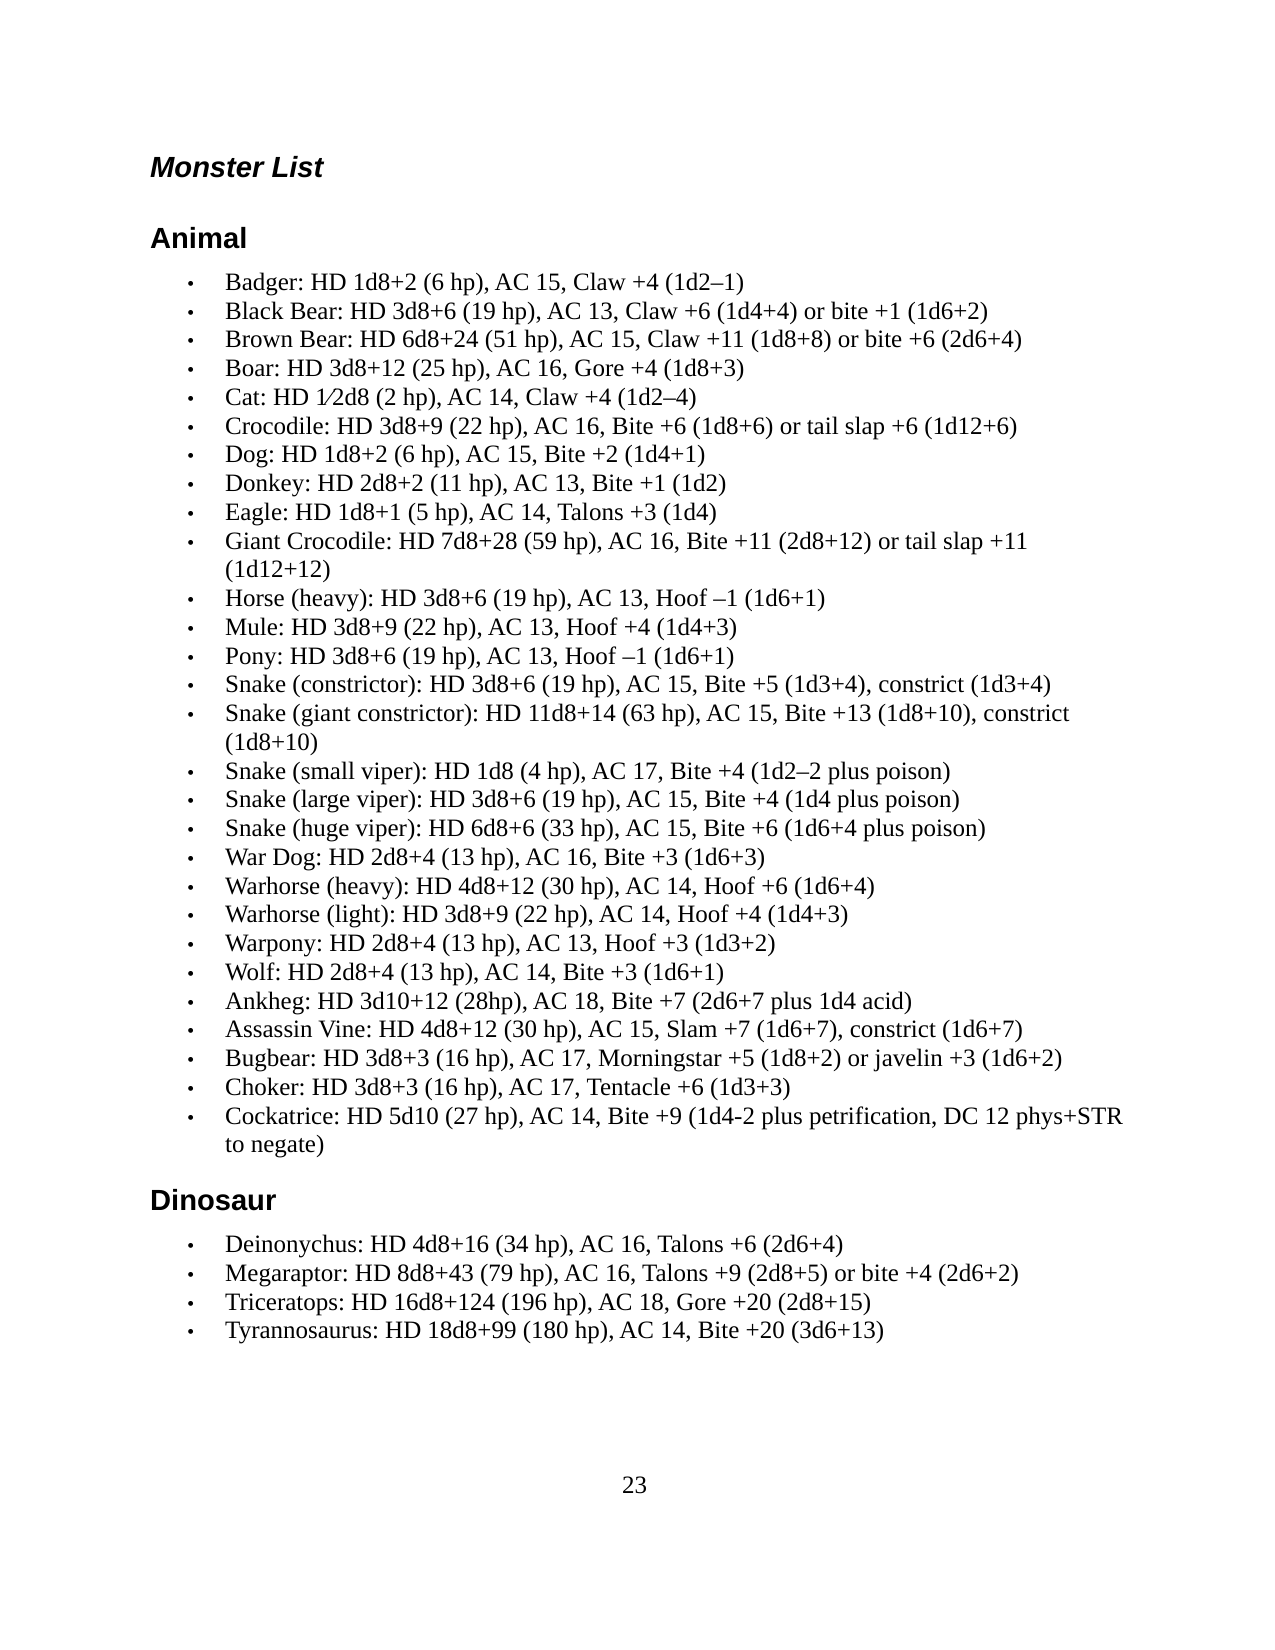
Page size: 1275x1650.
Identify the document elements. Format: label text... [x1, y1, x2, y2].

list Wolf: HD 2d8+4 (13 hp), AC 14, Bite +3 (1d6+1) [187, 957, 1125, 986]
list Triceratops: HD 16d8+124 (196 hp), AC 18, Gore +20 (2d8+15) [187, 1287, 1125, 1316]
list Assassin Vine: HD 4d8+12 (30 hp), AC 15, Slam +7 (1d6+7), constrict (1d6+7) [187, 1014, 1125, 1043]
list Deinonychus: HD 4d8+16 (34 hp), AC 16, Talons +6 (2d6+4) [187, 1229, 1125, 1258]
list Pony: HD 3d8+6 (19 hp), AC 13, Hoof –1 (1d6+1) [187, 641, 1125, 669]
list Snake (constrictor): HD 3d8+6 (19 hp), AC 15, Bite +5 (1d3+4), constrict (1d3+4) [187, 669, 1125, 698]
list Eagle: HD 1d8+1 (5 hp), AC 14, Talons +3 (1d4) [187, 497, 1125, 526]
list Boar: HD 3d8+12 (25 hp), AC 16, Gore +4 (1d8+3) [187, 353, 1125, 382]
list Donkey: HD 2d8+2 (11 hp), AC 13, Bite +1 (1d2) [187, 468, 1125, 497]
list Horse (heavy): HD 3d8+6 (19 hp), AC 13, Hoof –1 (1d6+1) [187, 583, 1125, 612]
subtitle Monster List [150, 150, 1125, 183]
list Snake (huge viper): HD 6d8+6 (33 hp), AC 15, Bite +6 (1d6+4 plus poison) [187, 813, 1125, 842]
list Snake (small viper): HD 1d8 (4 hp), AC 17, Bite +4 (1d2–2 plus poison) [187, 756, 1125, 784]
subtitle Animal [150, 221, 1125, 254]
list Snake (large viper): HD 3d8+6 (19 hp), AC 15, Bite +4 (1d4 plus poison) [187, 784, 1125, 813]
list Cockatrice: HD 5d10 (27 hp), AC 14, Bite +9 (1d4-2 plus petrification, DC 12 phys+STR to negate) [187, 1101, 1125, 1158]
list Ankheg: HD 3d10+12 (28hp), AC 18, Bite +7 (2d6+7 plus 1d4 acid) [187, 986, 1125, 1014]
list Warpony: HD 2d8+4 (13 hp), AC 13, Hoof +3 (1d3+2) [187, 928, 1125, 957]
list Warhorse (light): HD 3d8+9 (22 hp), AC 14, Hoof +4 (1d4+3) [187, 899, 1125, 928]
list Cat: HD 1⁄2d8 (2 hp), AC 14, Claw +4 (1d2–4) [187, 382, 1125, 411]
list Black Bear: HD 3d8+6 (19 hp), AC 13, Claw +6 (1d4+4) or bite +1 (1d6+2) [187, 296, 1125, 324]
list Badger: HD 1d8+2 (6 hp), AC 15, Claw +4 (1d2–1) [187, 267, 1125, 296]
list Brown Bear: HD 6d8+24 (51 hp), AC 15, Claw +11 (1d8+8) or bite +6 (2d6+4) [187, 324, 1125, 353]
list Choker: HD 3d8+3 (16 hp), AC 17, Tentacle +6 (1d3+3) [187, 1072, 1125, 1101]
list Mule: HD 3d8+9 (22 hp), AC 13, Hoof +4 (1d4+3) [187, 612, 1125, 641]
list Tyrannosaurus: HD 18d8+99 (180 hp), AC 14, Bite +20 (3d6+13) [187, 1316, 1125, 1344]
list Snake (giant constrictor): HD 11d8+14 (63 hp), AC 15, Bite +13 (1d8+10), constrict (1d8+10) [187, 698, 1125, 756]
list Bugbear: HD 3d8+3 (16 hp), AC 17, Morningstar +5 (1d8+2) or javelin +3 (1d6+2) [187, 1043, 1125, 1072]
list Giant Crocodile: HD 7d8+28 (59 hp), AC 16, Bite +11 (2d8+12) or tail slap +11 (1d12+12) [187, 526, 1125, 583]
list Warhorse (heavy): HD 4d8+12 (30 hp), AC 14, Hoof +6 (1d6+4) [187, 871, 1125, 899]
list Dog: HD 1d8+2 (6 hp), AC 15, Bite +2 (1d4+1) [187, 439, 1125, 468]
list Megaraptor: HD 8d8+43 (79 hp), AC 16, Talons +9 (2d8+5) or bite +4 (2d6+2) [187, 1258, 1125, 1287]
list War Dog: HD 2d8+4 (13 hp), AC 16, Bite +3 (1d6+3) [187, 842, 1125, 871]
list Crocodile: HD 3d8+9 (22 hp), AC 16, Bite +6 (1d8+6) or tail slap +6 (1d12+6) [187, 411, 1125, 439]
subtitle Dinosaur [150, 1183, 1125, 1217]
